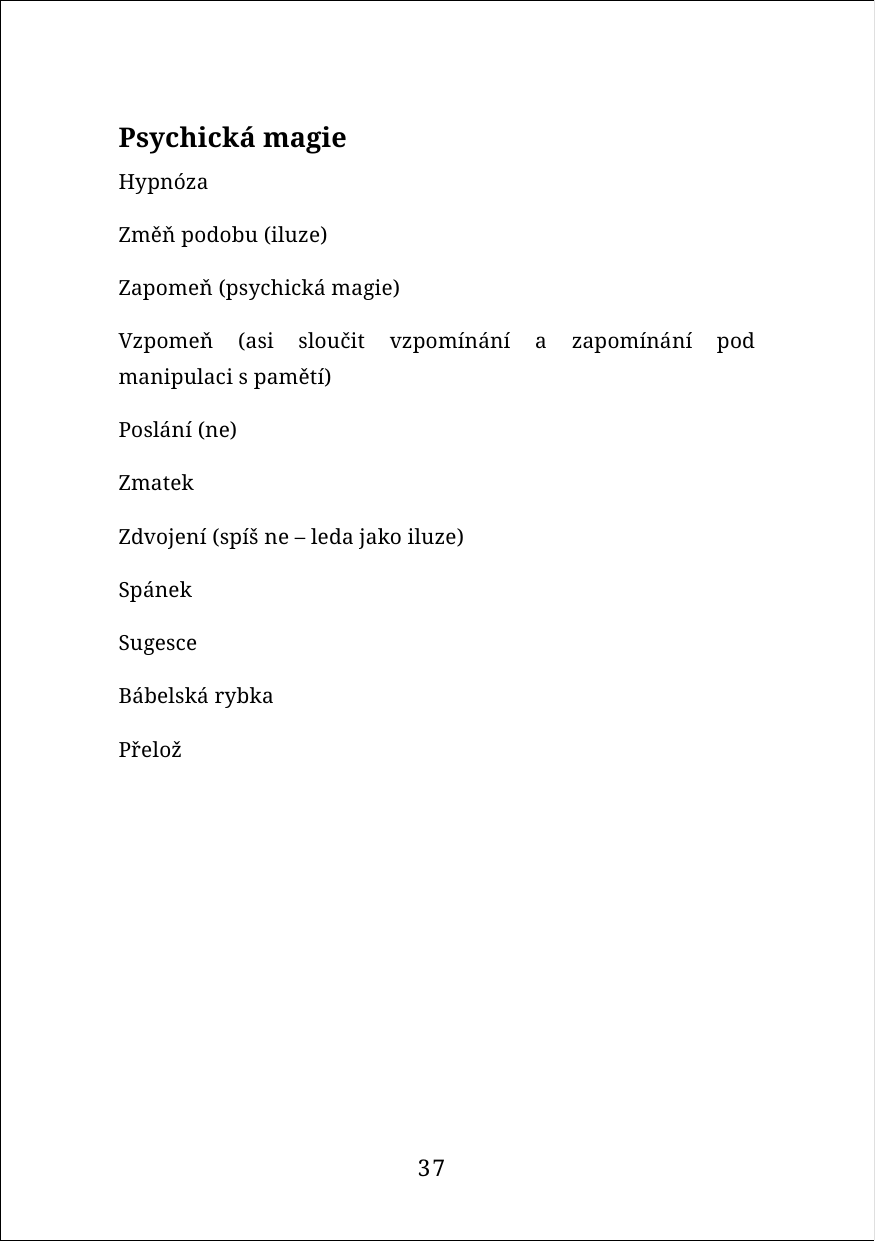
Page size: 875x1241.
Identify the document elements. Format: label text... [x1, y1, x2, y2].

text Zdvojení (spíš ne – leda jako iluze) [118, 522, 756, 550]
text Bábelská rybka [118, 681, 756, 710]
text Poslání (ne) [118, 415, 756, 444]
text Zapomeň (psychická magie) [118, 273, 756, 302]
text Přelož [118, 735, 756, 763]
text Změň podobu (iluze) [118, 220, 756, 248]
text Vzpomeň (asi sloučit vzpomínání a zapomínání pod manipulaci s pamětí) [118, 327, 756, 391]
text Sugesce [118, 628, 756, 657]
text Hypnóza [118, 167, 756, 195]
text Zmatek [118, 468, 756, 497]
text Spánek [118, 575, 756, 603]
subtitle Psychická magie [118, 118, 756, 155]
